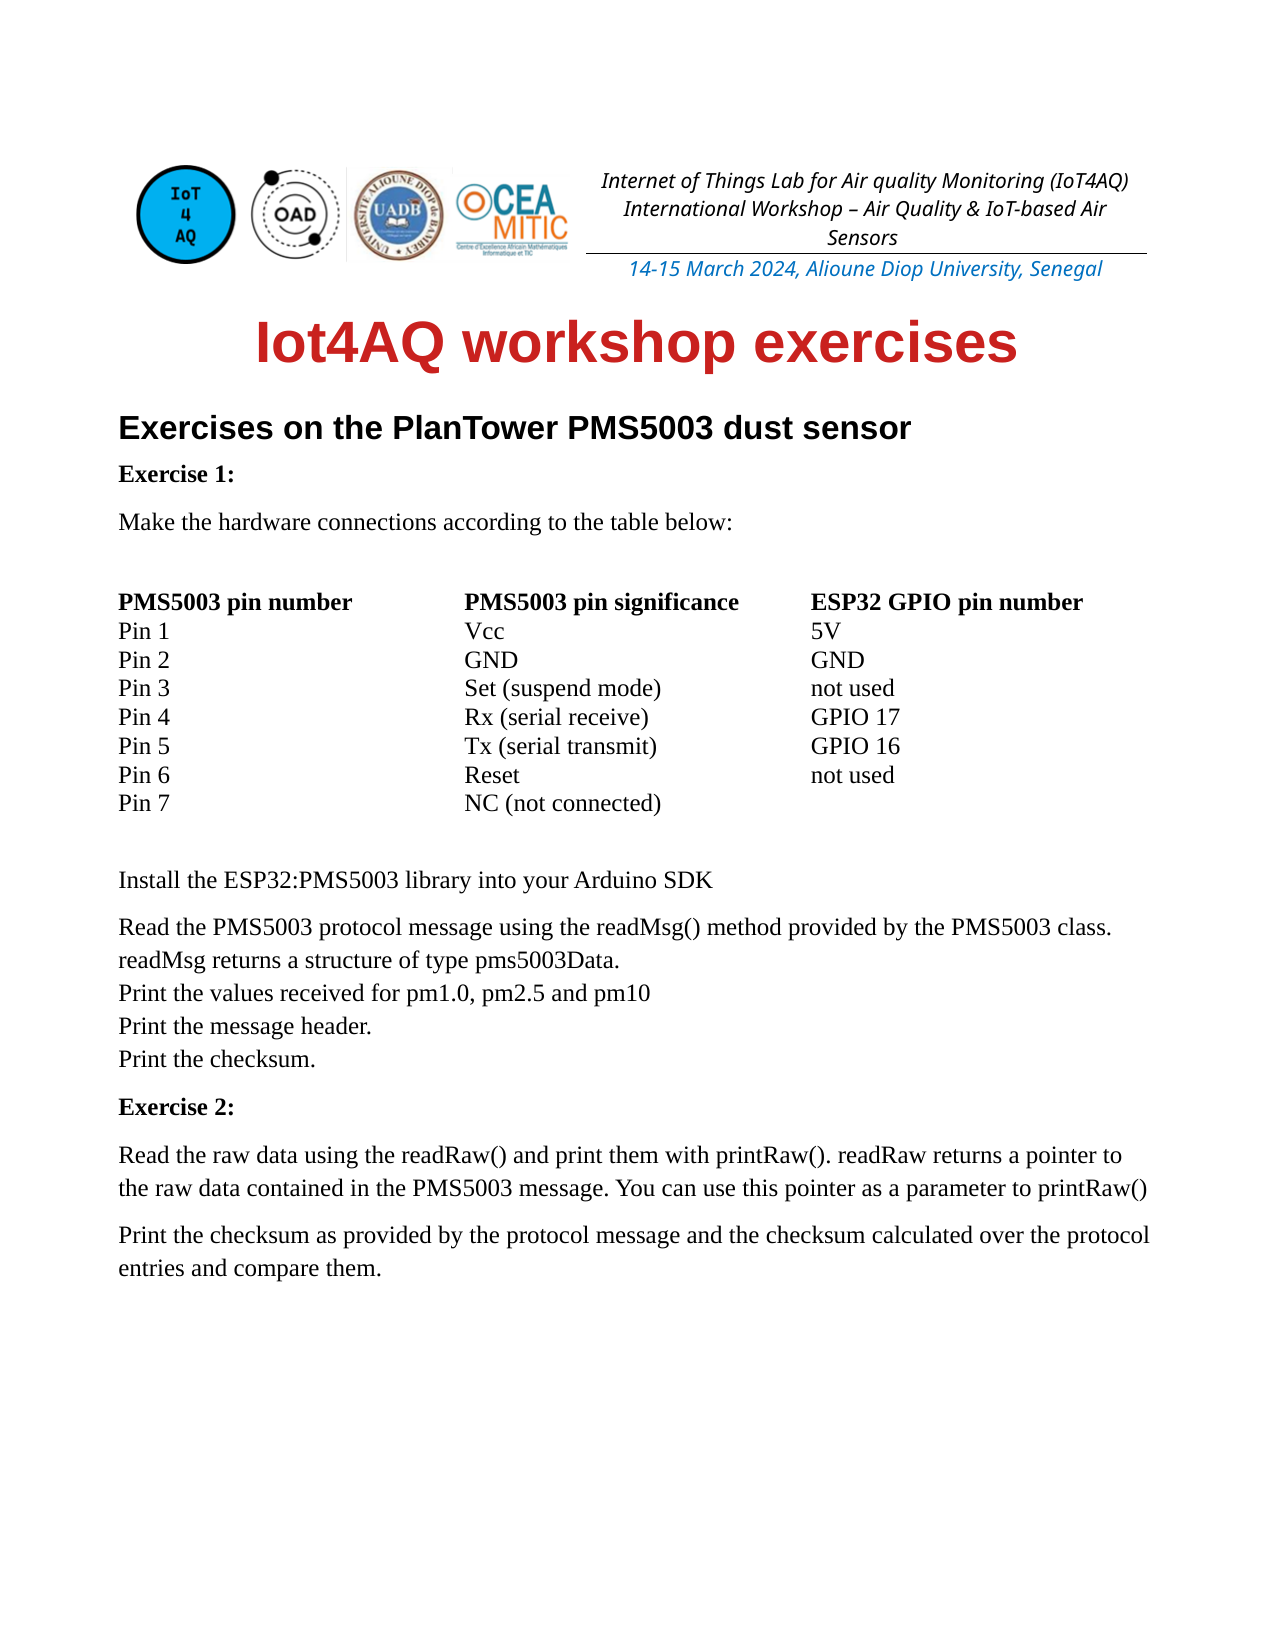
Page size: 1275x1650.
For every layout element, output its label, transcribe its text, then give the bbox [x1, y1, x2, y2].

text Make the hardware connections according to the table below: [118, 507, 1157, 568]
table_cell [811, 789, 1157, 817]
table_cell Vcc [464, 616, 811, 645]
table_cell Pin 5 [118, 731, 464, 760]
table_cell Set (suspend mode) [464, 674, 811, 702]
table_cell 5V [811, 616, 1157, 645]
title Iot4AQ workshop exercises [118, 308, 1157, 375]
table_cell GPIO 16 [811, 731, 1157, 760]
table_header PMS5003 pin number [118, 587, 464, 616]
table_header Internet of Things Lab for Air quality Monitoring (IoT4AQ) International Workshop – Air Quality & IoT-based Air Sensors 14-15 March 2024, Alioune Diop University, Senegal [575, 166, 1158, 283]
table_cell Pin 2 [118, 645, 464, 673]
text Install the ESP32:PMS5003 library into your Arduino SDK [118, 865, 1157, 893]
text Exercise 2: [118, 1092, 1157, 1121]
picture [136, 165, 571, 264]
table_header [125, 166, 575, 283]
table_cell NC (not connected) [464, 789, 811, 817]
table_cell Pin 1 [118, 616, 464, 645]
table_cell not used [811, 760, 1157, 788]
table_cell Rx (serial receive) [464, 702, 811, 731]
table_cell not used [811, 674, 1157, 702]
table_cell GND [811, 645, 1157, 673]
text Read the raw data using the readRaw() and print them with printRaw(). readRaw returns a pointer to the raw data contained in the PMS5003 message. You can use this pointer as a parameter to printRaw() [118, 1140, 1157, 1201]
table_header ESP32 GPIO pin number [811, 587, 1157, 616]
table_cell Reset [464, 760, 811, 788]
table_cell Tx (serial transmit) [464, 731, 811, 760]
table_header PMS5003 pin significance [464, 587, 811, 616]
table_cell Pin 3 [118, 674, 464, 702]
table_cell Pin 6 [118, 760, 464, 788]
table_cell Pin 4 [118, 702, 464, 731]
table_cell GPIO 17 [811, 702, 1157, 731]
table_cell Pin 7 [118, 789, 464, 817]
text Exercise 1: [118, 459, 1157, 488]
text Read the PMS5003 protocol message using the readMsg() method provided by the PMS5003 class. readMsg returns a structure of type pms5003Data. Print the values received for pm1.0, pm2.5 and pm10 Print the message header. Print the checksum. [118, 912, 1157, 1073]
table_cell GND [464, 645, 811, 673]
text Print the checksum as provided by the protocol message and the checksum calculated over the protocol entries and compare them. [118, 1220, 1157, 1282]
subtitle Exercises on the PlanTower PMS5003 dust sensor [118, 408, 1157, 446]
